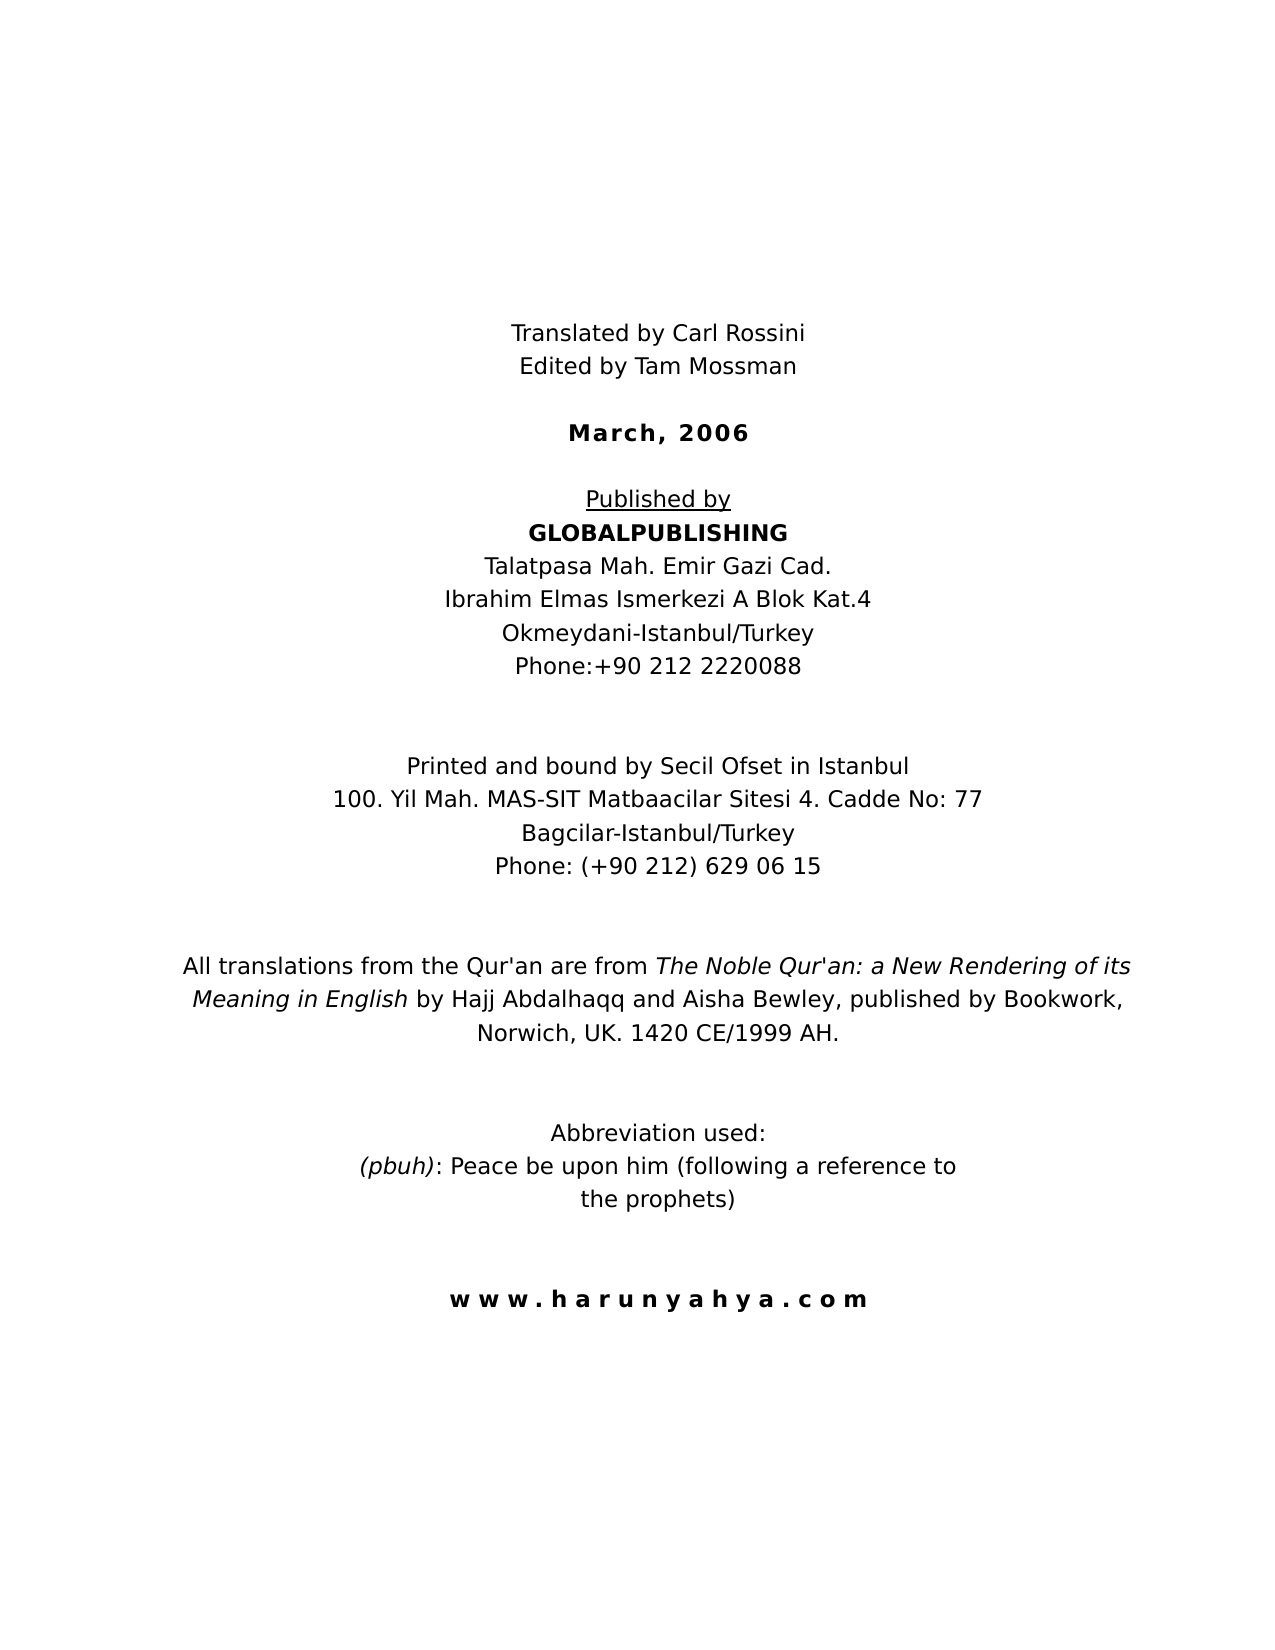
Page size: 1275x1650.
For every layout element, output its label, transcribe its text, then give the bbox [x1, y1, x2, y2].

text www.harunyahya.com [112, 1281, 1145, 1314]
text All translations from the Qur'an are from The Noble Qur'an: a New Rendering of its Meaning in English by Hajj Abdalhaqq and Aisha Bewley, published by Bookwork, Norwich, UK. 1420 CE/1999 AH. [172, 948, 1145, 1048]
text Ibrahim Elmas Ismerkezi A Blok Kat.4 [112, 581, 1145, 614]
text Abbreviation used: [112, 1114, 1145, 1148]
text Phone: (+90 212) 629 06 15 [112, 848, 1145, 881]
text Bagcilar-Istanbul/Turkey [112, 814, 1145, 848]
text Translated by Carl Rossini [112, 314, 1145, 348]
text Published by [112, 481, 1145, 514]
text GLOBALPUBLISHING [112, 514, 1145, 548]
text the prophets) [112, 1181, 1145, 1214]
text Phone:+90 212 2220088 [112, 648, 1145, 681]
text Edited by Tam Mossman [112, 348, 1145, 381]
text 100. Yil Mah. MAS-SIT Matbaacilar Sitesi 4. Cadde No: 77 [112, 781, 1145, 814]
text March, 2006 [112, 414, 1145, 448]
text Okmeydani-Istanbul/Turkey [112, 614, 1145, 648]
text Talatpasa Mah. Emir Gazi Cad. [112, 548, 1145, 581]
text Printed and bound by Secil Ofset in Istanbul [112, 748, 1145, 781]
text (pbuh): Peace be upon him (following a reference to [112, 1148, 1145, 1181]
